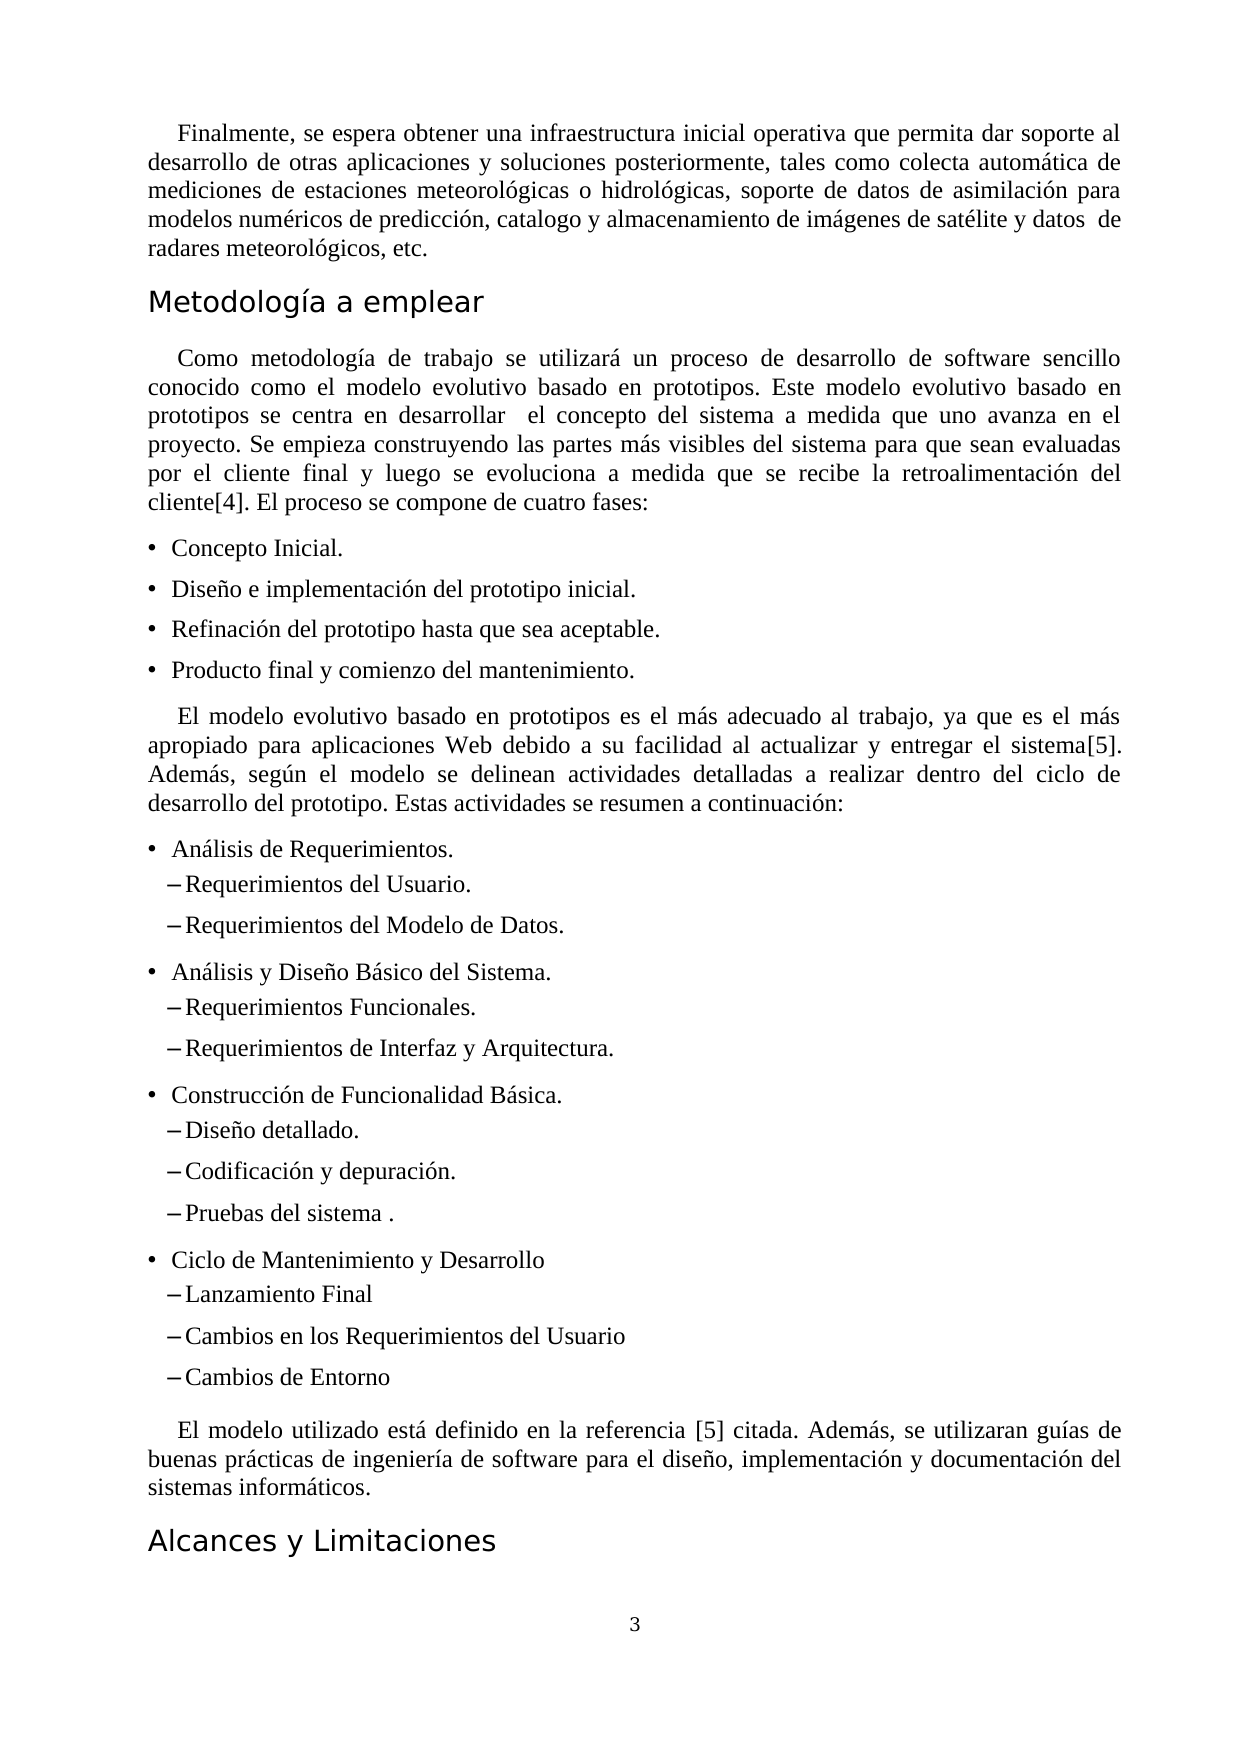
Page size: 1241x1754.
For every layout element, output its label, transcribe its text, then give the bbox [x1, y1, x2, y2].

list Producto final y comienzo del mantenimiento. [148, 655, 1122, 684]
text El modelo evolutivo basado en prototipos es el más adecuado al trabajo, ya que es el más apropiado para aplicaciones Web debido a su facilidad al actualizar y entregar el sistema[5]. Además, según el modelo se delinean actividades detalladas a realizar dentro del ciclo de desarrollo del prototipo. Estas actividades se resumen a continuación: [148, 701, 1122, 816]
text Como metodología de trabajo se utilizará un proceso de desarrollo de software sencillo conocido como el modelo evolutivo basado en prototipos. Este modelo evolutivo basado en prototipos se centra en desarrollar el concepto del sistema a medida que uno avanza en el proyecto. Se empieza construyendo las partes más visibles del sistema para que sean evaluadas por el cliente final y luego se evoluciona a medida que se recibe la retroalimentación del cliente[4]. El proceso se compone de cuatro fases: [148, 343, 1122, 515]
list Refinación del prototipo hasta que sea aceptable. [148, 614, 1122, 643]
list Diseño detallado. [185, 1115, 1122, 1144]
list Concepto Inicial. [148, 533, 1122, 562]
list Diseño e implementación del prototipo inicial. [148, 574, 1122, 602]
list Cambios en los Requerimientos del Usuario [185, 1321, 1122, 1349]
list Lanzamiento Final [185, 1279, 1122, 1308]
list Análisis de Requerimientos. [148, 834, 1122, 863]
subtitle Metodología a emplear [148, 285, 1122, 319]
list Ciclo de Mantenimiento y Desarrollo [148, 1245, 1122, 1273]
text Finalmente, se espera obtener una infraestructura inicial operativa que permita dar soporte al desarrollo de otras aplicaciones y soluciones posteriormente, tales como colecta automática de mediciones de estaciones meteorológicas o hidrológicas, soporte de datos de asimilación para modelos numéricos de predicción, catalogo y almacenamiento de imágenes de satélite y datos de radares meteorológicos, etc. [148, 118, 1122, 262]
list Codificación y depuración. [185, 1156, 1122, 1185]
list Pruebas del sistema . [185, 1198, 1122, 1226]
list Requerimientos Funcionales. [185, 992, 1122, 1021]
list Análisis y Diseño Básico del Sistema. [148, 957, 1122, 986]
list Requerimientos del Modelo de Datos. [185, 910, 1122, 939]
list Construcción de Funcionalidad Básica. [148, 1080, 1122, 1109]
list Cambios de Entorno [185, 1362, 1122, 1391]
list Requerimientos de Interfaz y Arquitectura. [185, 1033, 1122, 1062]
subtitle Alcances y Limitaciones [148, 1525, 1122, 1559]
list Requerimientos del Usuario. [185, 869, 1122, 898]
text El modelo utilizado está definido en la referencia [5] citada. Además, se utilizaran guías de buenas prácticas de ingeniería de software para el diseño, implementación y documentación del sistemas informáticos. [148, 1415, 1122, 1501]
